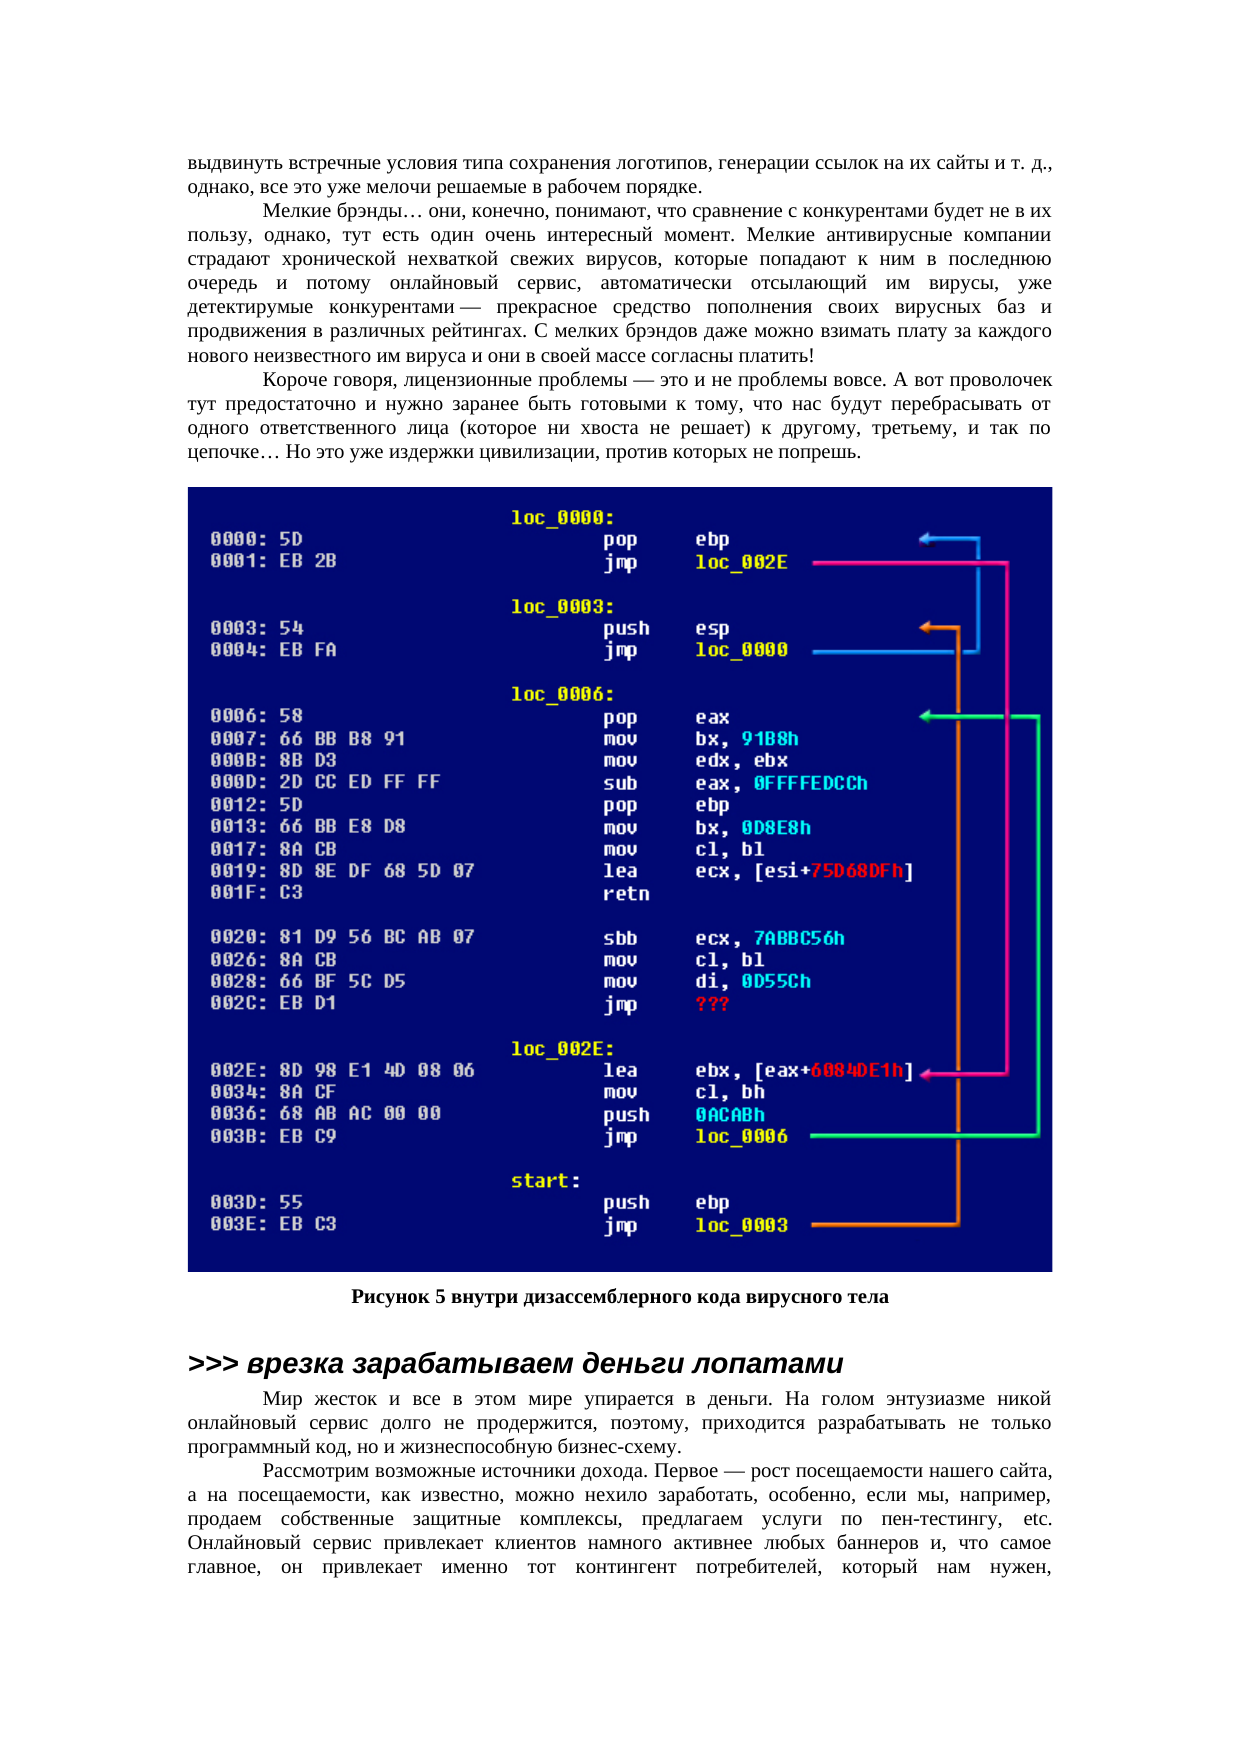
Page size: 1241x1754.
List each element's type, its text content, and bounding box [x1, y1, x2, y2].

subtitle >>> врезка зарабатываем деньги лопатами [187, 1346, 1053, 1379]
text Мир жесток и все в этом мире упирается в деньги. На голом энтузиазме никой онлайновый сервис долго не продержится, поэтому, приходится разрабатывать не только программный код, но и жизнеспособную бизнес-схему. [187, 1386, 1053, 1458]
picture [187, 487, 1053, 1272]
text Короче говоря, лицензионные проблемы — это и не проблемы вовсе. А вот проволочек тут предостаточно и нужно заранее быть готовыми к тому, что нас будут перебрасывать от одного ответственного лица (которое ни хвоста не решает) к другому, третьему, и так по цепочке… Но это уже издержки цивилизации, против которых не попрешь. [187, 367, 1053, 463]
text выдвинуть встречные условия типа сохранения логотипов, генерации ссылок на их сайты и т. д., однако, все это уже мелочи решаемые в рабочем порядке. [187, 150, 1053, 198]
text Мелкие брэнды… они, конечно, понимают, что сравнение с конкурентами будет не в их пользу, однако, тут есть один очень интересный момент. Мелкие антивирусные компании страдают хронической нехваткой свежих вирусов, которые попадают к ним в последнюю очередь и потому онлайновый сервис, автоматически отсылающий им вирусы, уже детектирумые конкурентами — прекрасное средство пополнения своих вирусных баз и продвижения в различных рейтингах. С мелких брэндов даже можно взимать плату за каждого нового неизвестного им вируса и они в своей массе согласны платить! [187, 198, 1053, 367]
text Рассмотрим возможные источники дохода. Первое — рост посещаемости нашего сайта, а на посещаемости, как известно, можно нехило заработать, особенно, если мы, например, продаем собственные защитные комплексы, предлагаем услуги по пен-тестингу, etc. Онлайновый сервис привлекает клиентов намного активнее любых баннеров и, что самое главное, он привлекает именно тот контингент потребителей, который нам нужен, [187, 1458, 1053, 1578]
text Рисунок 5 внутри дизассемблерного кода вирусного тела [187, 1284, 1053, 1308]
